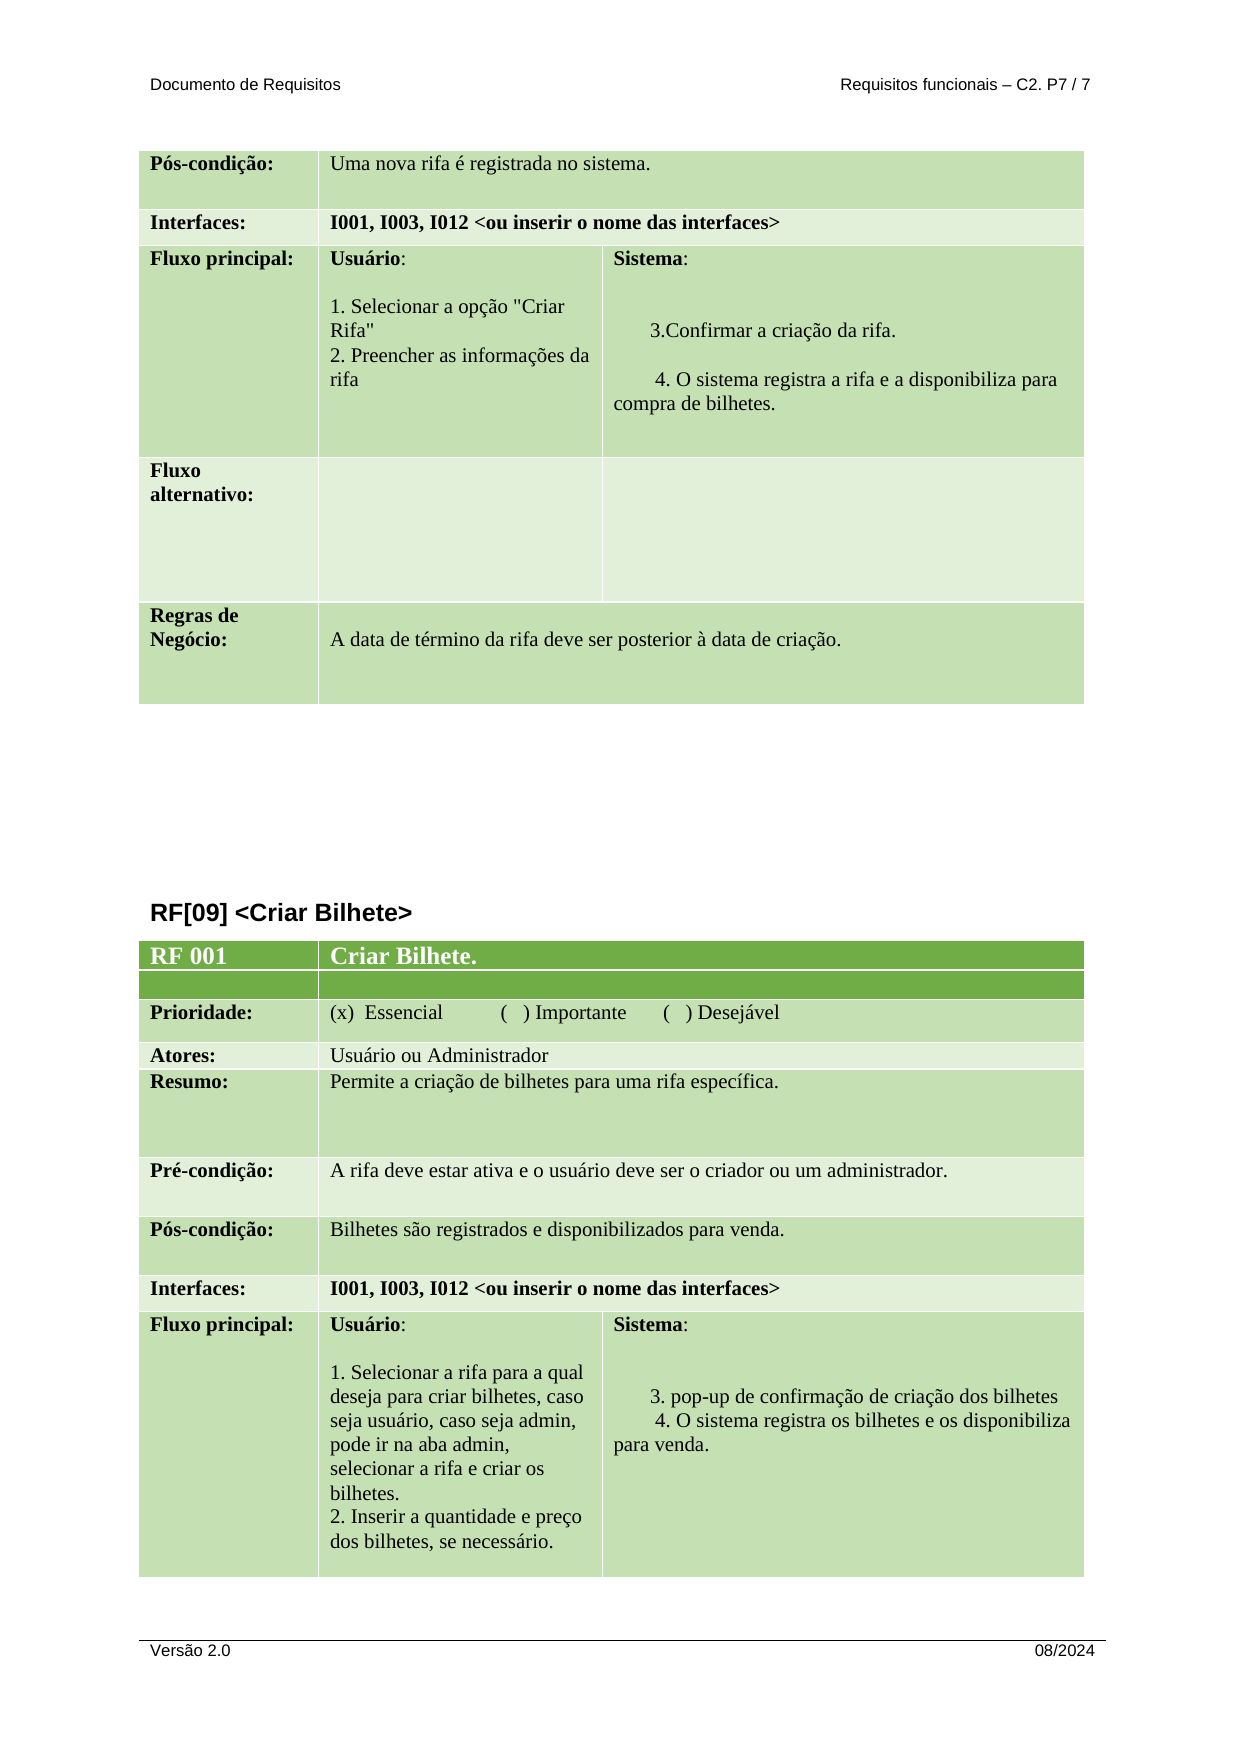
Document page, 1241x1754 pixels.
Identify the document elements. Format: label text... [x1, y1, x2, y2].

table_cell Fluxo alternativo: [139, 458, 318, 601]
table_cell Regras de Negócio: [139, 603, 318, 704]
table_cell (x) Essencial ( ) Importante ( ) Desejável [319, 1000, 1084, 1042]
table_cell Prioridade: [139, 1000, 318, 1042]
table_cell Sistema: 3. pop-up de confirmação de criação dos bilhetes 4. O sistema registra os bilhetes e os disponibiliza para venda. [603, 1312, 1084, 1577]
table_cell Atores: [139, 1043, 318, 1068]
table_header RF 001 [139, 941, 318, 969]
table_cell Uma nova rifa é registrada no sistema. [319, 151, 1084, 209]
table_cell Resumo: [139, 1070, 318, 1157]
table_cell Pós-condição: [139, 1217, 318, 1275]
table_cell A rifa deve estar ativa e o usuário deve ser o criador ou um administrador. [319, 1158, 1084, 1216]
table_cell Pré-condição: [139, 1158, 318, 1216]
table_header Criar Bilhete. [319, 941, 1084, 969]
table_cell Sistema: 3.Confirmar a criação da rifa. 4. O sistema registra a rifa e a disponibiliza para compra de bilhetes. [603, 246, 1084, 457]
text RF[09] <Criar Bilhete> [150, 898, 1090, 927]
table_cell Usuário ou Administrador [319, 1043, 1084, 1068]
table_cell Bilhetes são registrados e disponibilizados para venda. [319, 1217, 1084, 1275]
table_cell Interfaces: [139, 1276, 318, 1311]
table_cell [603, 458, 1084, 601]
table_cell I001, I003, I012 <ou inserir o nome das interfaces> [319, 210, 1084, 245]
table_cell Permite a criação de bilhetes para uma rifa específica. [319, 1070, 1084, 1157]
table_cell Fluxo principal: [139, 1312, 318, 1577]
table_cell Usuário: 1. Selecionar a opção "Criar Rifa" 2. Preencher as informações da rifa [319, 246, 602, 457]
table_cell [319, 458, 602, 601]
table_cell [319, 971, 1084, 999]
table_cell Usuário: 1. Selecionar a rifa para a qual deseja para criar bilhetes, caso seja usuário, caso seja admin, pode ir na aba admin, selecionar a rifa e criar os bilhetes. 2. Inserir a quantidade e preço dos bilhetes, se necessário. [319, 1312, 602, 1577]
table_cell I001, I003, I012 <ou inserir o nome das interfaces> [319, 1276, 1084, 1311]
table_cell Pós-condição: [139, 151, 318, 209]
table_cell Interfaces: [139, 210, 318, 245]
table_cell A data de término da rifa deve ser posterior à data de criação. [319, 603, 1084, 704]
table_cell Fluxo principal: [139, 246, 318, 457]
table_cell [139, 971, 318, 999]
